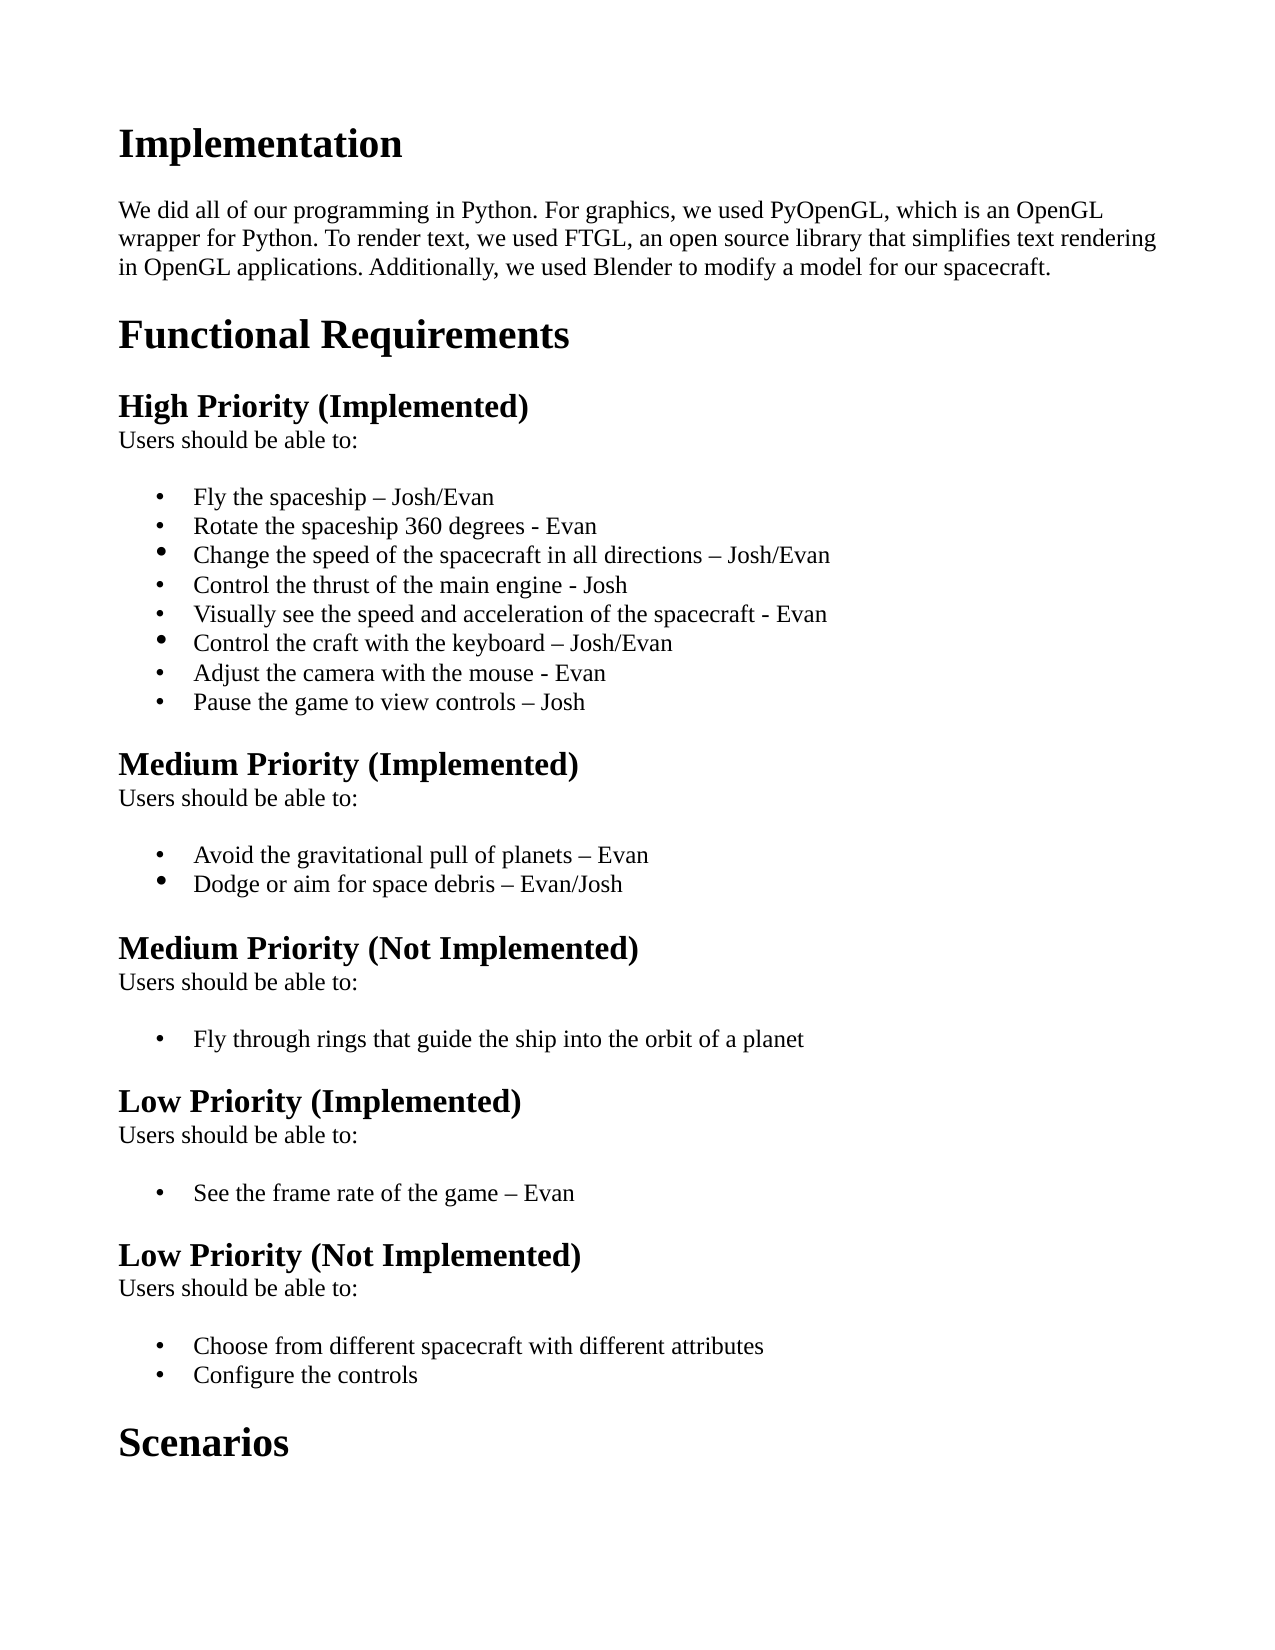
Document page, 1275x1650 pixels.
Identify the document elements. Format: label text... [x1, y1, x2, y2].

text We did all of our programming in Python. For graphics, we used PyOpenGL, which is an OpenGL wrapper for Python. To render text, we used FTGL, an open source library that simplifies text rendering in OpenGL applications. Additionally, we used Blender to modify a model for our spacecraft. [118, 195, 1157, 281]
list Configure the controls [156, 1360, 1157, 1388]
list Control the craft with the keyboard – Josh/Evan [156, 628, 1157, 658]
list Choose from different spacecraft with different attributes [156, 1331, 1157, 1360]
text Low Priority (Implemented) [118, 1082, 1157, 1120]
list Change the speed of the spacecraft in all directions – Josh/Evan [156, 540, 1157, 570]
text Users should be able to: [118, 1120, 1157, 1149]
list Visually see the speed and acceleration of the spacecraft - Evan [156, 599, 1157, 628]
list Fly the spaceship – Josh/Evan [156, 482, 1157, 511]
text Users should be able to: [118, 783, 1157, 812]
list Dodge or aim for space debris – Evan/Josh [156, 869, 1157, 900]
list Adjust the camera with the mouse - Evan [156, 658, 1157, 687]
list Fly through rings that guide the ship into the orbit of a planet [156, 1024, 1157, 1053]
list Avoid the gravitational pull of planets – Evan [156, 840, 1157, 869]
text Functional Requirements [118, 310, 1157, 358]
text Users should be able to: [118, 1273, 1157, 1302]
text Medium Priority (Not Implemented) [118, 928, 1157, 967]
text Users should be able to: [118, 425, 1157, 453]
text Implementation [118, 118, 1157, 166]
list Pause the game to view controls – Josh [156, 687, 1157, 716]
text High Priority (Implemented) [118, 386, 1157, 425]
list Rotate the spaceship 360 degrees - Evan [156, 511, 1157, 540]
list Control the thrust of the main engine - Josh [156, 570, 1157, 599]
text Medium Priority (Implemented) [118, 744, 1157, 783]
text Users should be able to: [118, 967, 1157, 996]
text Low Priority (Not Implemented) [118, 1235, 1157, 1273]
text Scenarios [118, 1417, 1157, 1465]
list See the frame rate of the game – Evan [156, 1178, 1157, 1206]
